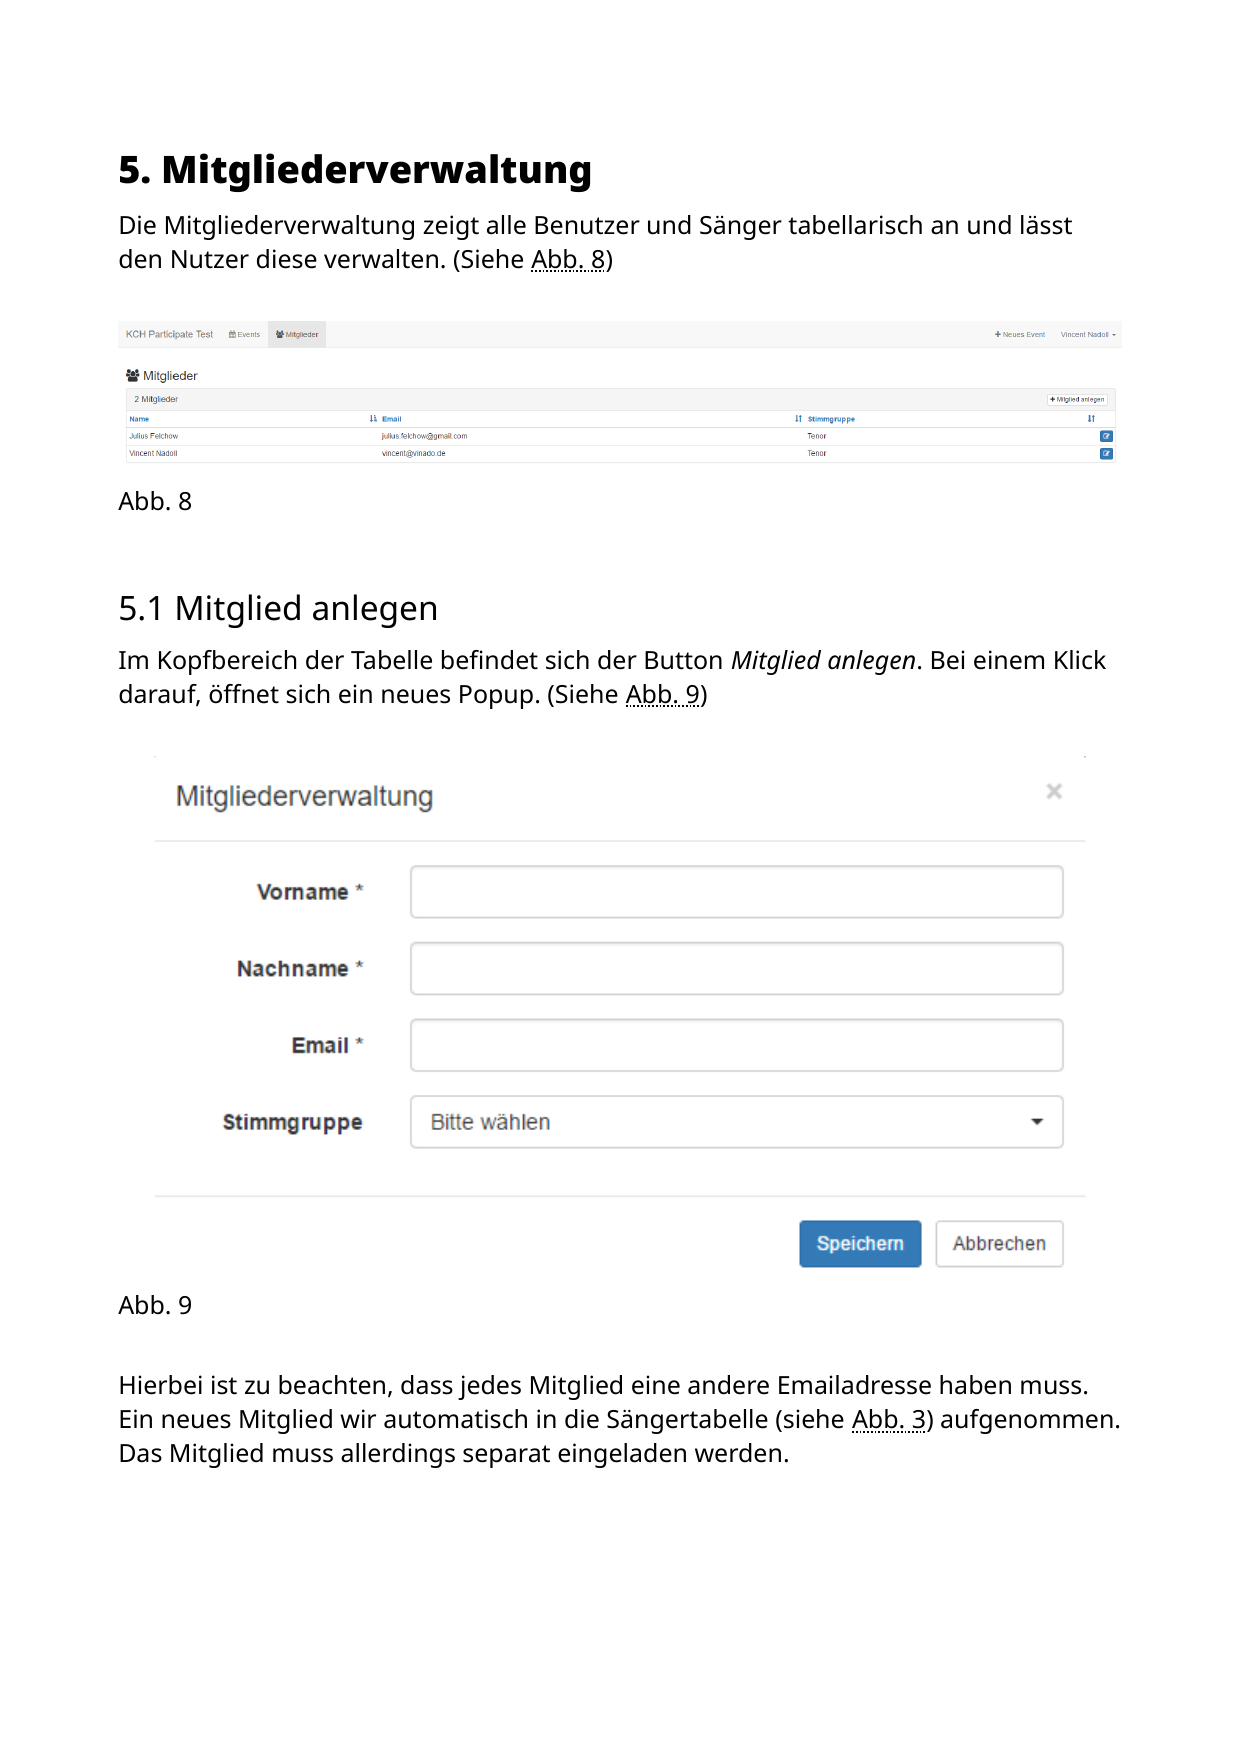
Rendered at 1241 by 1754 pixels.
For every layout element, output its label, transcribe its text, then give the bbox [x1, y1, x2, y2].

picture [118, 321, 1123, 484]
text Im Kopfbereich der Tabelle befindet sich der Button Mitglied anlegen. Bei einem Klick darauf, öffnet sich ein neues Popup. (Siehe Abb. 9) [118, 642, 1122, 711]
text Abb. 8 [118, 484, 1122, 517]
subtitle 5.1 Mitglied anlegen [118, 584, 1122, 630]
picture [154, 756, 1086, 1288]
subtitle 5. Mitgliederverwaltung [118, 143, 1122, 195]
text Hierbei ist zu beachten, dass jedes Mitglied eine andere Emailadresse haben muss. Ein neues Mitglied wir automatisch in die Sängertabelle (siehe Abb. 3) aufgenommen. Das Mitglied muss allerdings separat eingeladen werden. [118, 1368, 1122, 1470]
text Die Mitgliederverwaltung zeigt alle Benutzer und Sänger tabellarisch an und lässt den Nutzer diese verwalten. (Siehe Abb. 8) [118, 207, 1122, 275]
text Abb. 9 [118, 757, 1122, 1322]
